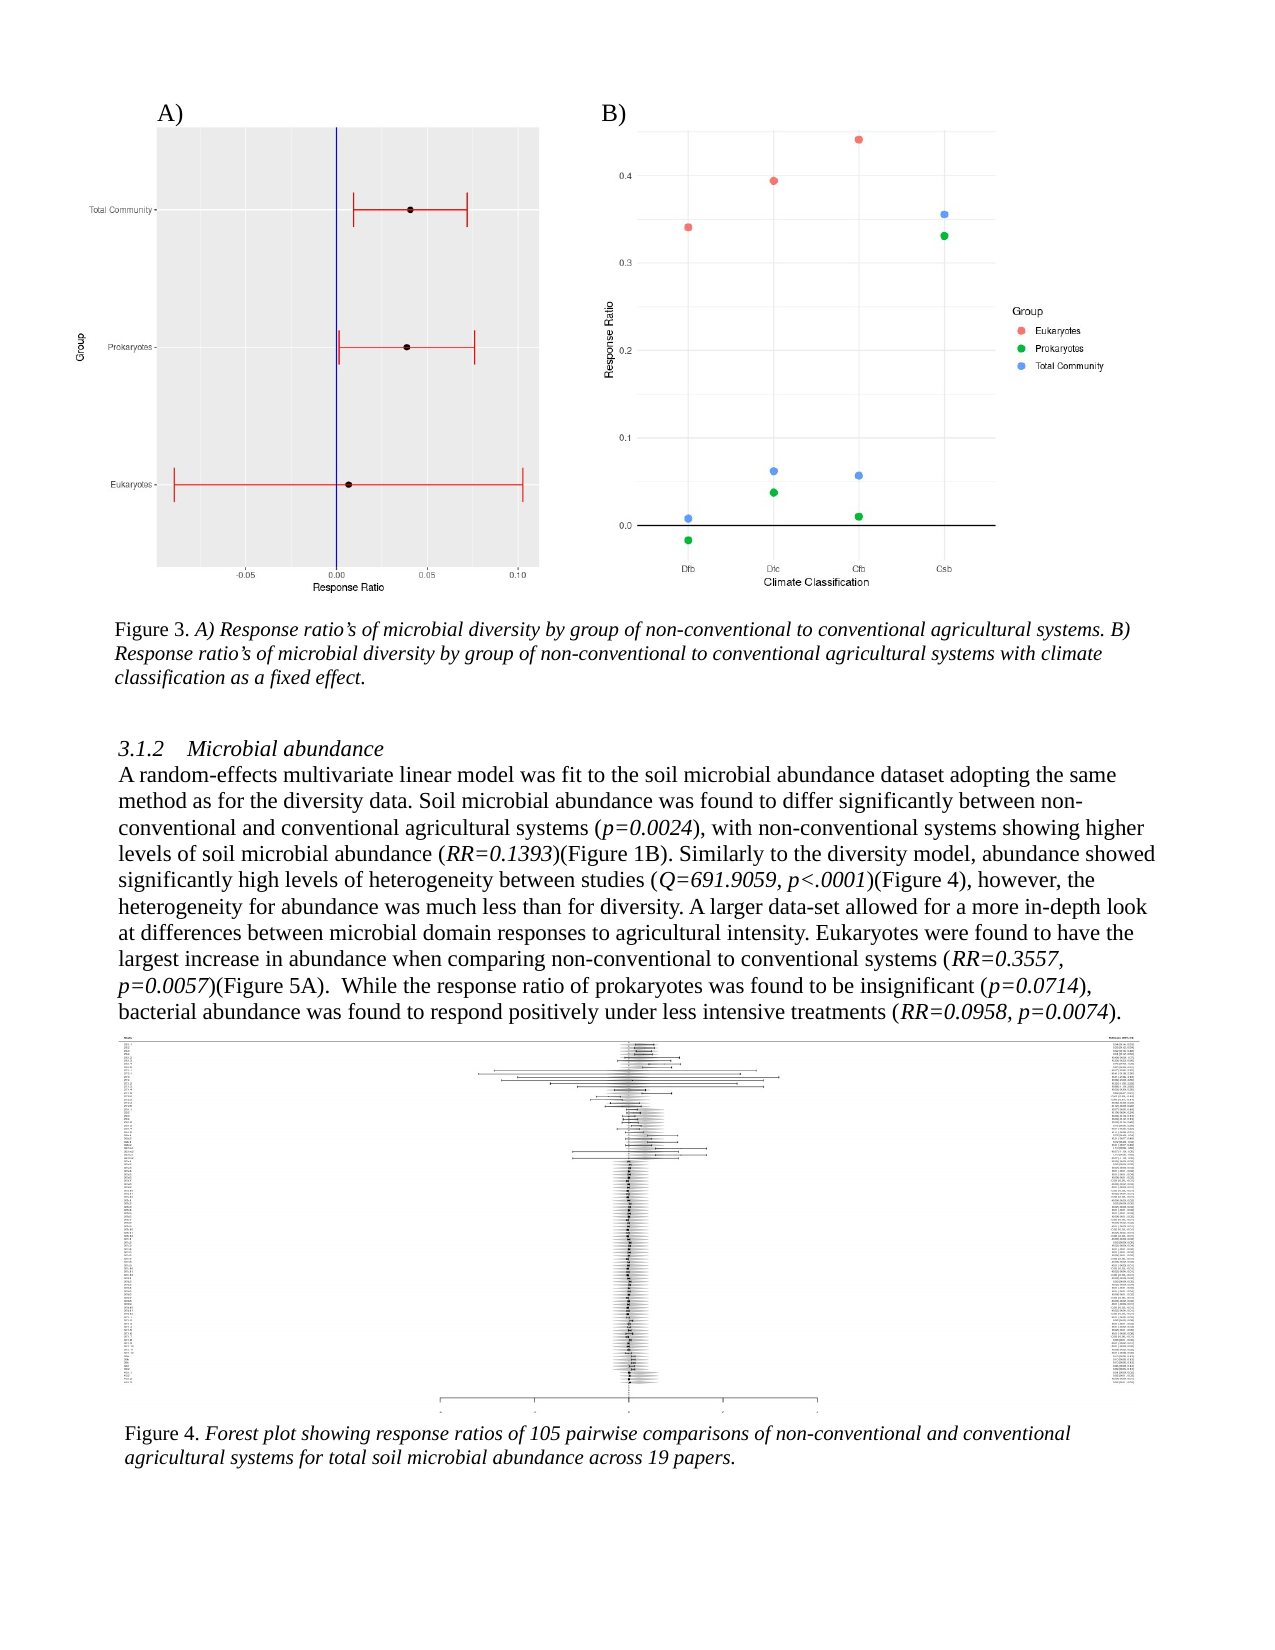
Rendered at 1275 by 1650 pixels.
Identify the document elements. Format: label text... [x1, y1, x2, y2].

text 3.1.2 Microbial abundance [118, 735, 1157, 761]
picture [72, 124, 540, 594]
picture [601, 130, 1109, 590]
picture [113, 1032, 1143, 1422]
text A random-effects multivariate linear model was fit to the soil microbial abundance dataset adopting the same method as for the diversity data. Soil microbial abundance was found to differ significantly between non-conventional and conventional agricultural systems (p=0.0024), with non-conventional systems showing higher levels of soil microbial abundance (RR=0.1393)(Figure 1B). Similarly to the diversity model, abundance showed significantly high levels of heterogeneity between studies (Q=691.9059, p<.0001)(Figure 4), however, the heterogeneity for abundance was much less than for diversity. A larger data-set allowed for a more in-depth look at differences between microbial domain responses to agricultural intensity. Eukaryotes were found to have the largest increase in abundance when comparing non-conventional to conventional systems (RR=0.3557, p=0.0057)(Figure 5A). While the response ratio of prokaryotes was found to be insignificant (p=0.0714), bacterial abundance was found to respond positively under less intensive treatments (RR=0.0958, p=0.0074). [118, 761, 1157, 1024]
